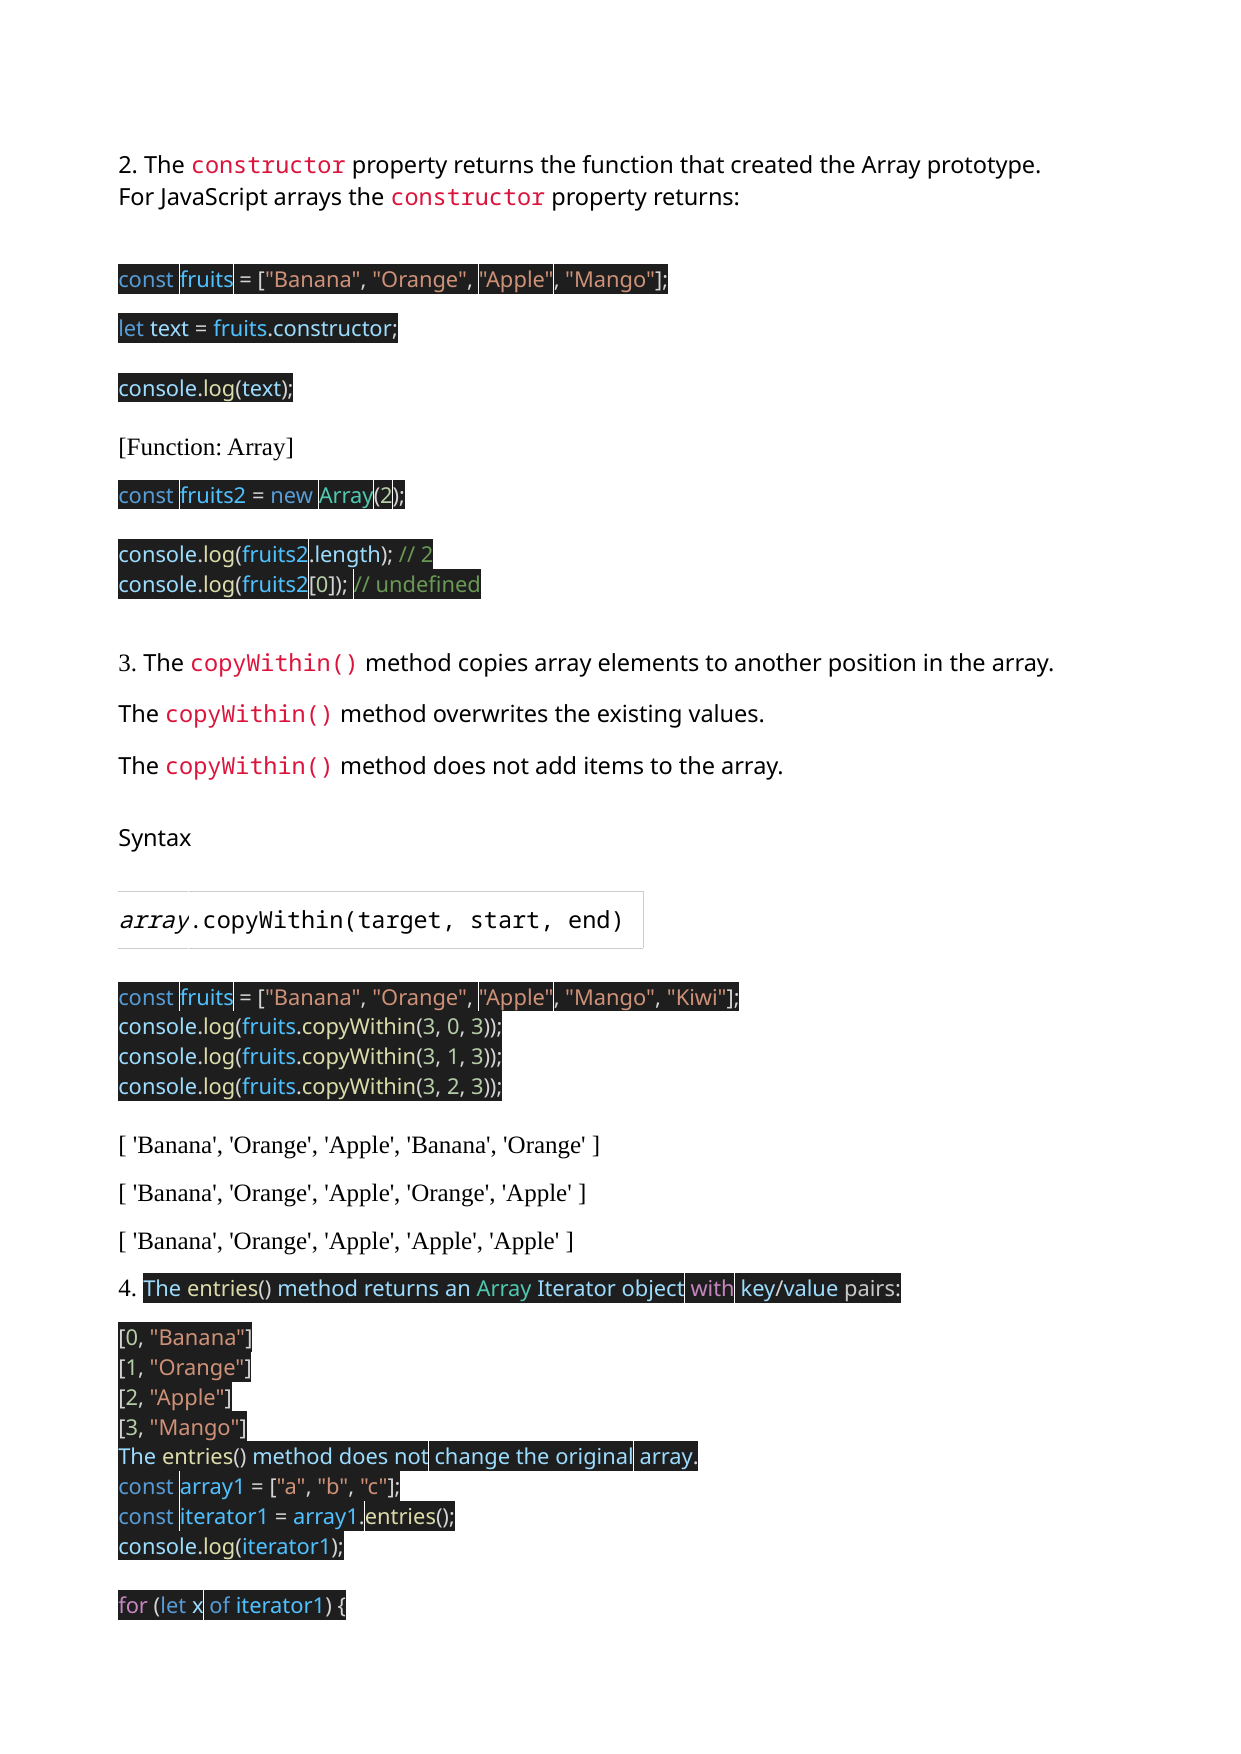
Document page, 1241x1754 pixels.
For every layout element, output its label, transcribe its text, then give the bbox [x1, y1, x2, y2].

text [ 'Banana', 'Orange', 'Apple', 'Orange', 'Apple' ] [118, 1178, 1122, 1207]
text array.copyWithin(target, start, end) [118, 892, 643, 948]
text [644, 891, 1122, 948]
text const iterator1 = array1.entries(); [118, 1501, 1122, 1531]
text console.log(fruits2[0]); // undefined [118, 569, 1122, 599]
text let text = fruits.constructor; [118, 313, 1122, 343]
text for (let x of iterator1) { [118, 1590, 1122, 1620]
text console.log(fruits.copyWithin(3, 2, 3)); [118, 1071, 1122, 1101]
text [0, "Banana"] [118, 1322, 1122, 1352]
subtitle Syntax [118, 821, 1122, 853]
text 4. The entries() method returns an Array Iterator object with key/value pairs: [118, 1273, 1122, 1303]
text The entries() method does not change the original array. [118, 1441, 1122, 1471]
text The copyWithin() method overwrites the existing values. [118, 698, 1122, 730]
text 2. The constructor property returns the function that created the Array prototype. [118, 148, 1122, 180]
text The copyWithin() method does not add items to the array. [118, 749, 1122, 781]
text const array1 = ["a", "b", "c"]; [118, 1471, 1122, 1501]
text For JavaScript arrays the constructor property returns: [118, 180, 1122, 212]
text [3, "Mango"] [118, 1411, 1122, 1441]
text [ 'Banana', 'Orange', 'Apple', 'Apple', 'Apple' ] [118, 1226, 1122, 1254]
text const fruits2 = new Array(2); [118, 480, 1122, 509]
text [ 'Banana', 'Orange', 'Apple', 'Banana', 'Orange' ] [118, 1131, 1122, 1159]
text console.log(fruits.copyWithin(3, 1, 3)); [118, 1041, 1122, 1071]
text [2, "Apple"] [118, 1382, 1122, 1411]
text console.log(fruits2.length); // 2 [118, 539, 1122, 569]
text [1, "Orange"] [118, 1352, 1122, 1382]
text [Function: Array] [118, 432, 1122, 461]
text console.log(fruits.copyWithin(3, 0, 3)); [118, 1011, 1122, 1041]
text const fruits = ["Banana", "Orange", "Apple", "Mango", "Kiwi"]; [118, 982, 1122, 1011]
text console.log(text); [118, 373, 1122, 402]
text const fruits = ["Banana", "Orange", "Apple", "Mango"]; [118, 231, 1122, 294]
text 3. The copyWithin() method copies array elements to another position in the array. [118, 646, 1122, 678]
text console.log(iterator1); [118, 1531, 1122, 1560]
